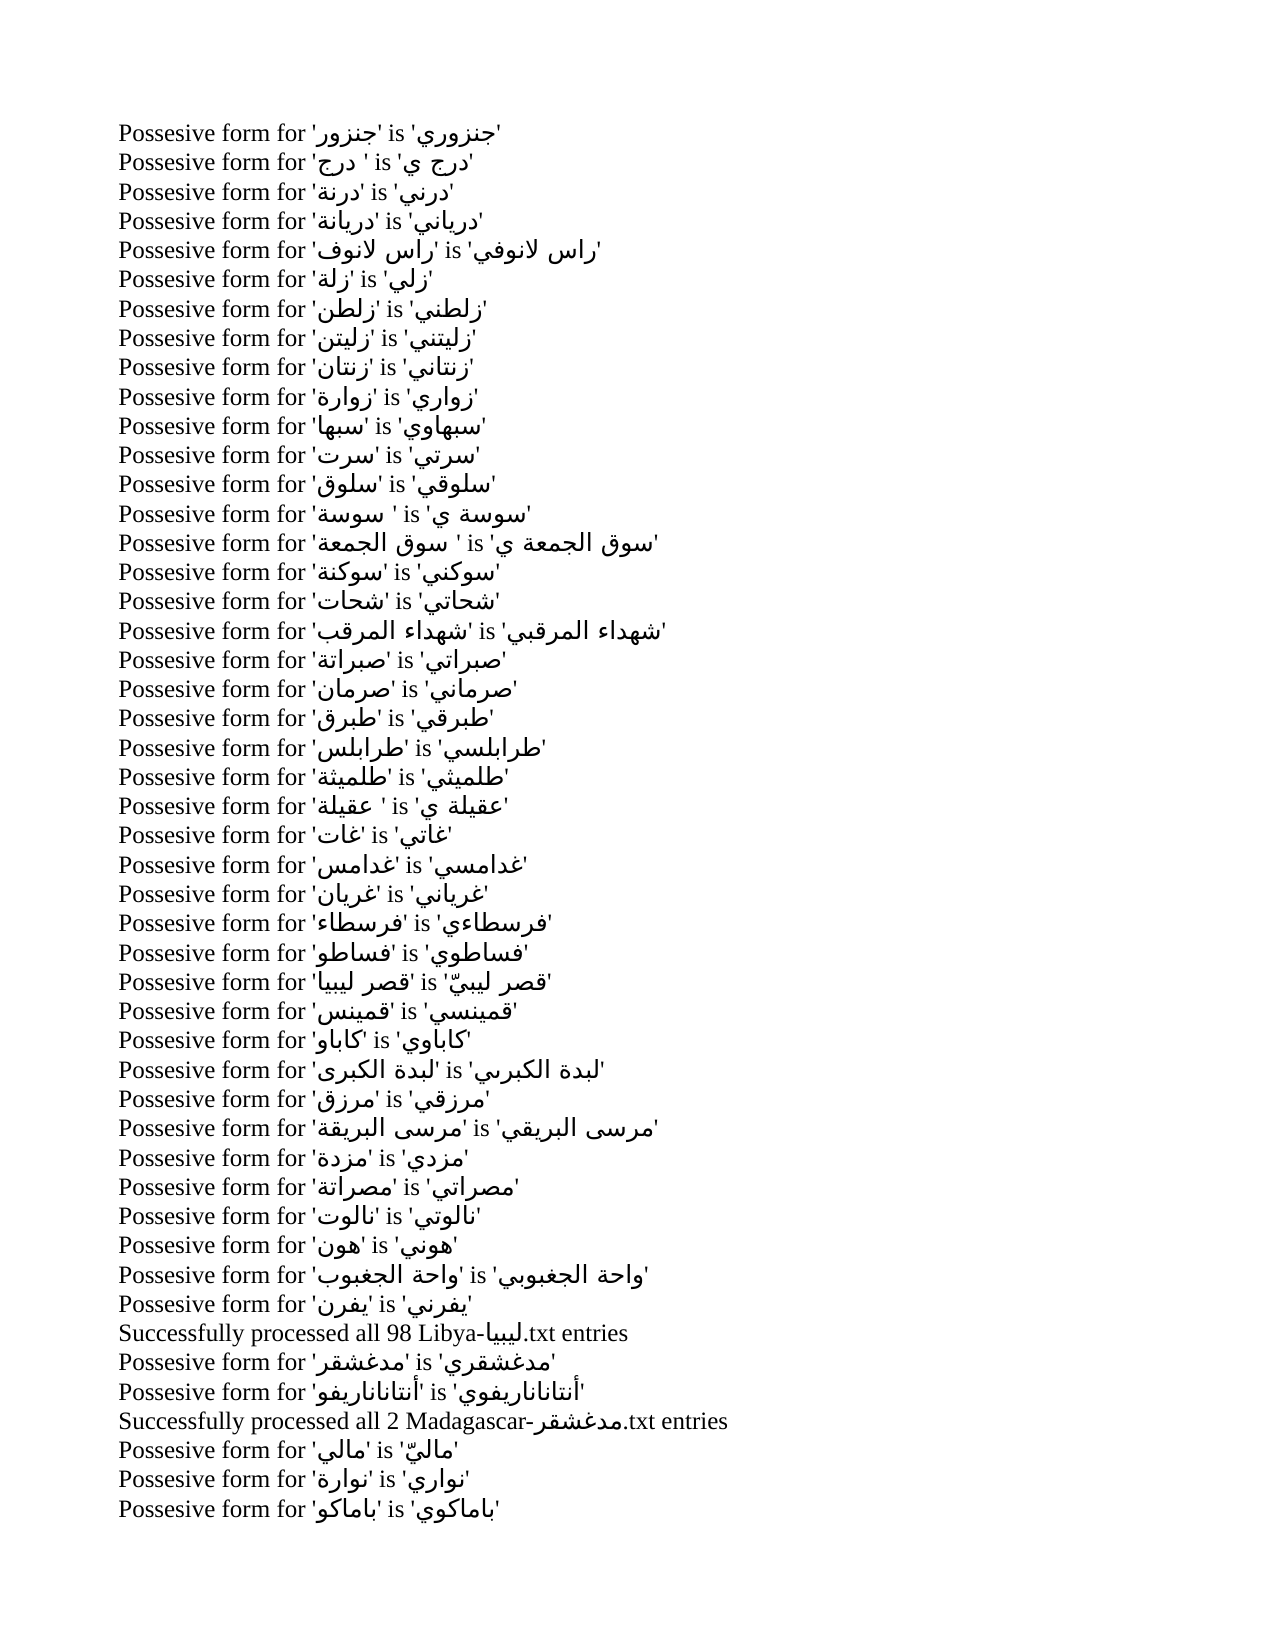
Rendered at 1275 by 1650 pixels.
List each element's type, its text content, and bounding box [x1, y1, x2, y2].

text Possesive form for 'فساطو' is 'فساطوي' [118, 938, 1157, 967]
text Possesive form for 'غريان' is 'غرياني' [118, 879, 1157, 908]
text Possesive form for 'فرسطاء' is 'فرسطاءي' [118, 908, 1157, 938]
text Possesive form for 'زليتن' is 'زليتني' [118, 323, 1157, 352]
text Possesive form for 'راس لانوف' is 'راس لانوفي' [118, 235, 1157, 264]
text Possesive form for 'مرسى البريقة' is 'مرسى البريقي' [118, 1113, 1157, 1143]
text Possesive form for 'سرت' is 'سرتي' [118, 440, 1157, 469]
text Possesive form for 'طرابلس' is 'طرابلسي' [118, 733, 1157, 762]
text Possesive form for 'واحة الجغبوب' is 'واحة الجغبوبي' [118, 1260, 1157, 1289]
text Possesive form for 'قمينس' is 'قمينسي' [118, 996, 1157, 1026]
text Possesive form for 'شهداء المرقب' is 'شهداء المرقبي' [118, 616, 1157, 645]
text Possesive form for 'مدغشقر' is 'مدغشقري' [118, 1347, 1157, 1377]
text Possesive form for 'دريانة' is 'درياني' [118, 206, 1157, 235]
text Possesive form for 'سوكنة' is 'سوكني' [118, 557, 1157, 586]
text Possesive form for 'قصر ليبيا' is 'قصر ليبيّ' [118, 967, 1157, 996]
text Possesive form for 'هون' is 'هوني' [118, 1230, 1157, 1260]
text Possesive form for 'طبرق' is 'طبرقي' [118, 703, 1157, 733]
text Successfully processed all 2 Madagascar-مدغشقر.txt entries [118, 1406, 1157, 1435]
text Possesive form for 'كاباو' is 'كاباوي' [118, 1026, 1157, 1055]
text Possesive form for 'لبدة الكبرى' is 'لبدة الكبرىي' [118, 1055, 1157, 1084]
text Possesive form for 'جنزور' is 'جنزوري' [118, 118, 1157, 147]
text Possesive form for 'باماكو' is 'باماكوي' [118, 1494, 1157, 1523]
text Possesive form for 'أنتاناناريفو' is 'أنتاناناريفوي' [118, 1377, 1157, 1406]
text Possesive form for 'زنتان' is 'زنتاني' [118, 352, 1157, 382]
text Possesive form for 'زوارة' is 'زواري' [118, 382, 1157, 411]
text Possesive form for 'صرمان' is 'صرماني' [118, 674, 1157, 703]
text Possesive form for 'غات' is 'غاتي' [118, 821, 1157, 850]
text Possesive form for 'سبها' is 'سبهاوي' [118, 411, 1157, 440]
text Possesive form for 'غدامس' is 'غدامسي' [118, 850, 1157, 879]
text Possesive form for 'درج ' is 'درج ي' [118, 147, 1157, 177]
text Possesive form for 'زلة' is 'زلي' [118, 264, 1157, 294]
text Possesive form for 'يفرن' is 'يفرني' [118, 1289, 1157, 1318]
text Possesive form for 'نالوت' is 'نالوتي' [118, 1201, 1157, 1230]
text Successfully processed all 98 Libya-ليبيا.txt entries [118, 1318, 1157, 1347]
text Possesive form for 'مالي' is 'ماليّ' [118, 1435, 1157, 1464]
text Possesive form for 'سوسة ' is 'سوسة ي' [118, 499, 1157, 528]
text Possesive form for 'نوارة' is 'نواري' [118, 1464, 1157, 1494]
text Possesive form for 'مزدة' is 'مزدي' [118, 1143, 1157, 1172]
text Possesive form for 'صبراتة' is 'صبراتي' [118, 645, 1157, 674]
text Possesive form for 'طلميثة' is 'طلميثي' [118, 762, 1157, 791]
text Possesive form for 'زلطن' is 'زلطني' [118, 294, 1157, 323]
text Possesive form for 'شحات' is 'شحاتي' [118, 586, 1157, 616]
text Possesive form for 'مرزق' is 'مرزقي' [118, 1084, 1157, 1113]
text Possesive form for 'سوق الجمعة ' is 'سوق الجمعة ي' [118, 528, 1157, 557]
text Possesive form for 'عقيلة ' is 'عقيلة ي' [118, 791, 1157, 821]
text Possesive form for 'مصراتة' is 'مصراتي' [118, 1172, 1157, 1201]
text Possesive form for 'سلوق' is 'سلوقي' [118, 469, 1157, 499]
text Possesive form for 'درنة' is 'درني' [118, 177, 1157, 206]
